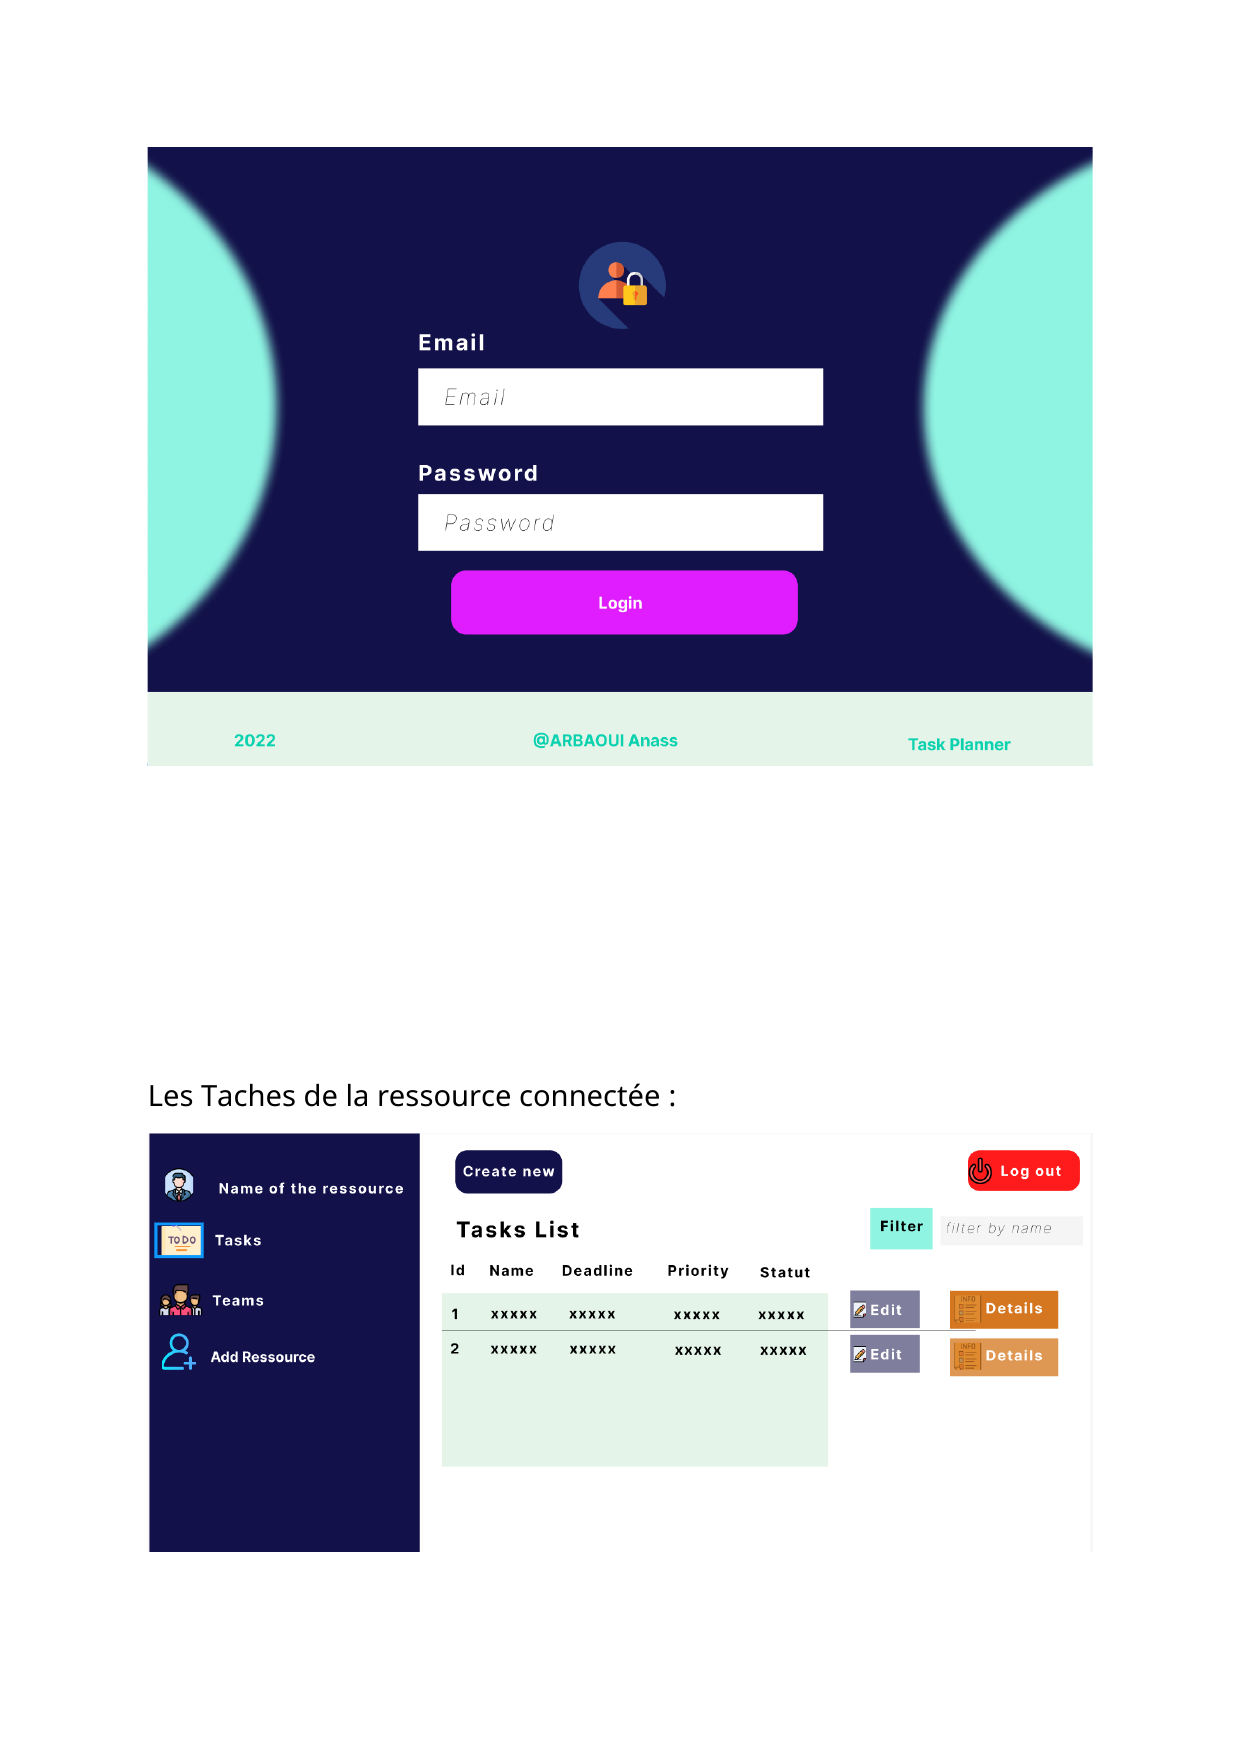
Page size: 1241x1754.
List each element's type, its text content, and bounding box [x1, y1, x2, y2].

text Les Taches de la ressource connectée : [148, 1075, 1093, 1114]
